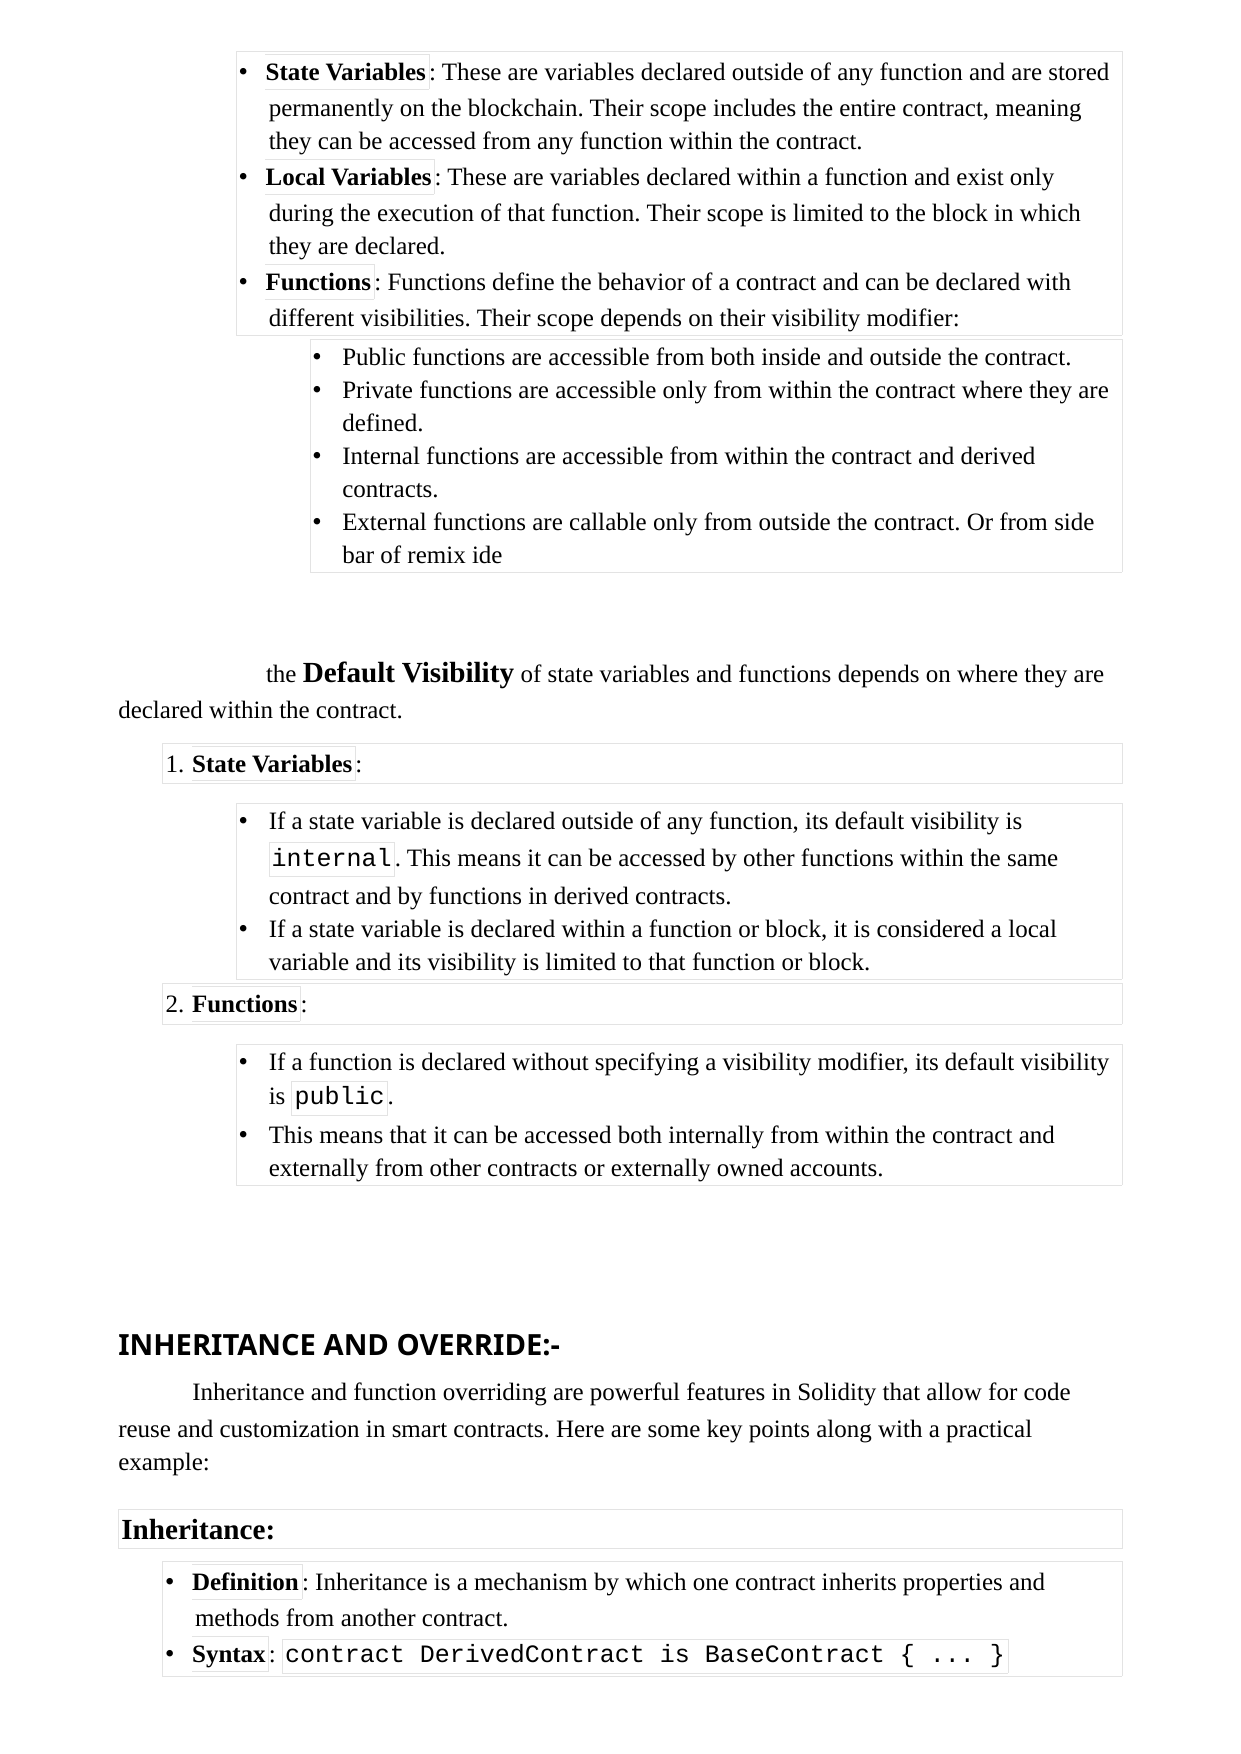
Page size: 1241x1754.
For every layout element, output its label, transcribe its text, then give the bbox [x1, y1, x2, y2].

list State Variables: [163, 744, 1122, 783]
text the Default Visibility of state variables and functions depends on where they are declared within the contract. [118, 651, 1122, 724]
list Syntax: contract DerivedContract is BaseContract { ... } [163, 1633, 1122, 1676]
text INHERITANCE AND OVERRIDE:- Inheritance and function overriding are powerful features in Solidity that allow for code reuse and customization in smart contracts. Here are some key points along with a practical example: [118, 1324, 1122, 1475]
list If a function is declared without specifying a visibility modifier, its default visibility is public. [237, 1045, 1122, 1115]
list Functions: Functions define the behavior of a contract and can be declared with different visibilities. Their scope depends on their visibility modifier: [237, 261, 1122, 335]
list If a state variable is declared within a function or block, it is considered a local variable and its visibility is limited to that function or block. [237, 911, 1122, 979]
list Definition: Inheritance is a mechanism by which one contract inherits properties and methods from another contract. [163, 1562, 1122, 1632]
list If a state variable is declared outside of any function, its default visibility is internal. This means it can be accessed by other functions within the same contract and by functions in derived contracts. [237, 804, 1122, 910]
list Internal functions are accessible from within the contract and derived contracts. [311, 438, 1122, 503]
list External functions are callable only from outside the contract. Or from side bar of remix ide [311, 504, 1122, 572]
list State Variables: These are variables declared outside of any function and are stored permanently on the blockchain. Their scope includes the entire contract, meaning they can be accessed from any function within the contract. [237, 52, 1122, 155]
subtitle Inheritance: [119, 1510, 1122, 1548]
list Private functions are accessible only from within the contract where they are defined. [311, 372, 1122, 437]
list Public functions are accessible from both inside and outside the contract. [311, 340, 1122, 371]
list This means that it can be accessed both internally from within the contract and externally from other contracts or externally owned accounts. [237, 1117, 1122, 1185]
list Local Variables: These are variables declared within a function and exist only during the execution of that function. Their scope is limited to the block in which they are declared. [237, 156, 1122, 260]
list Functions: [163, 984, 1122, 1024]
